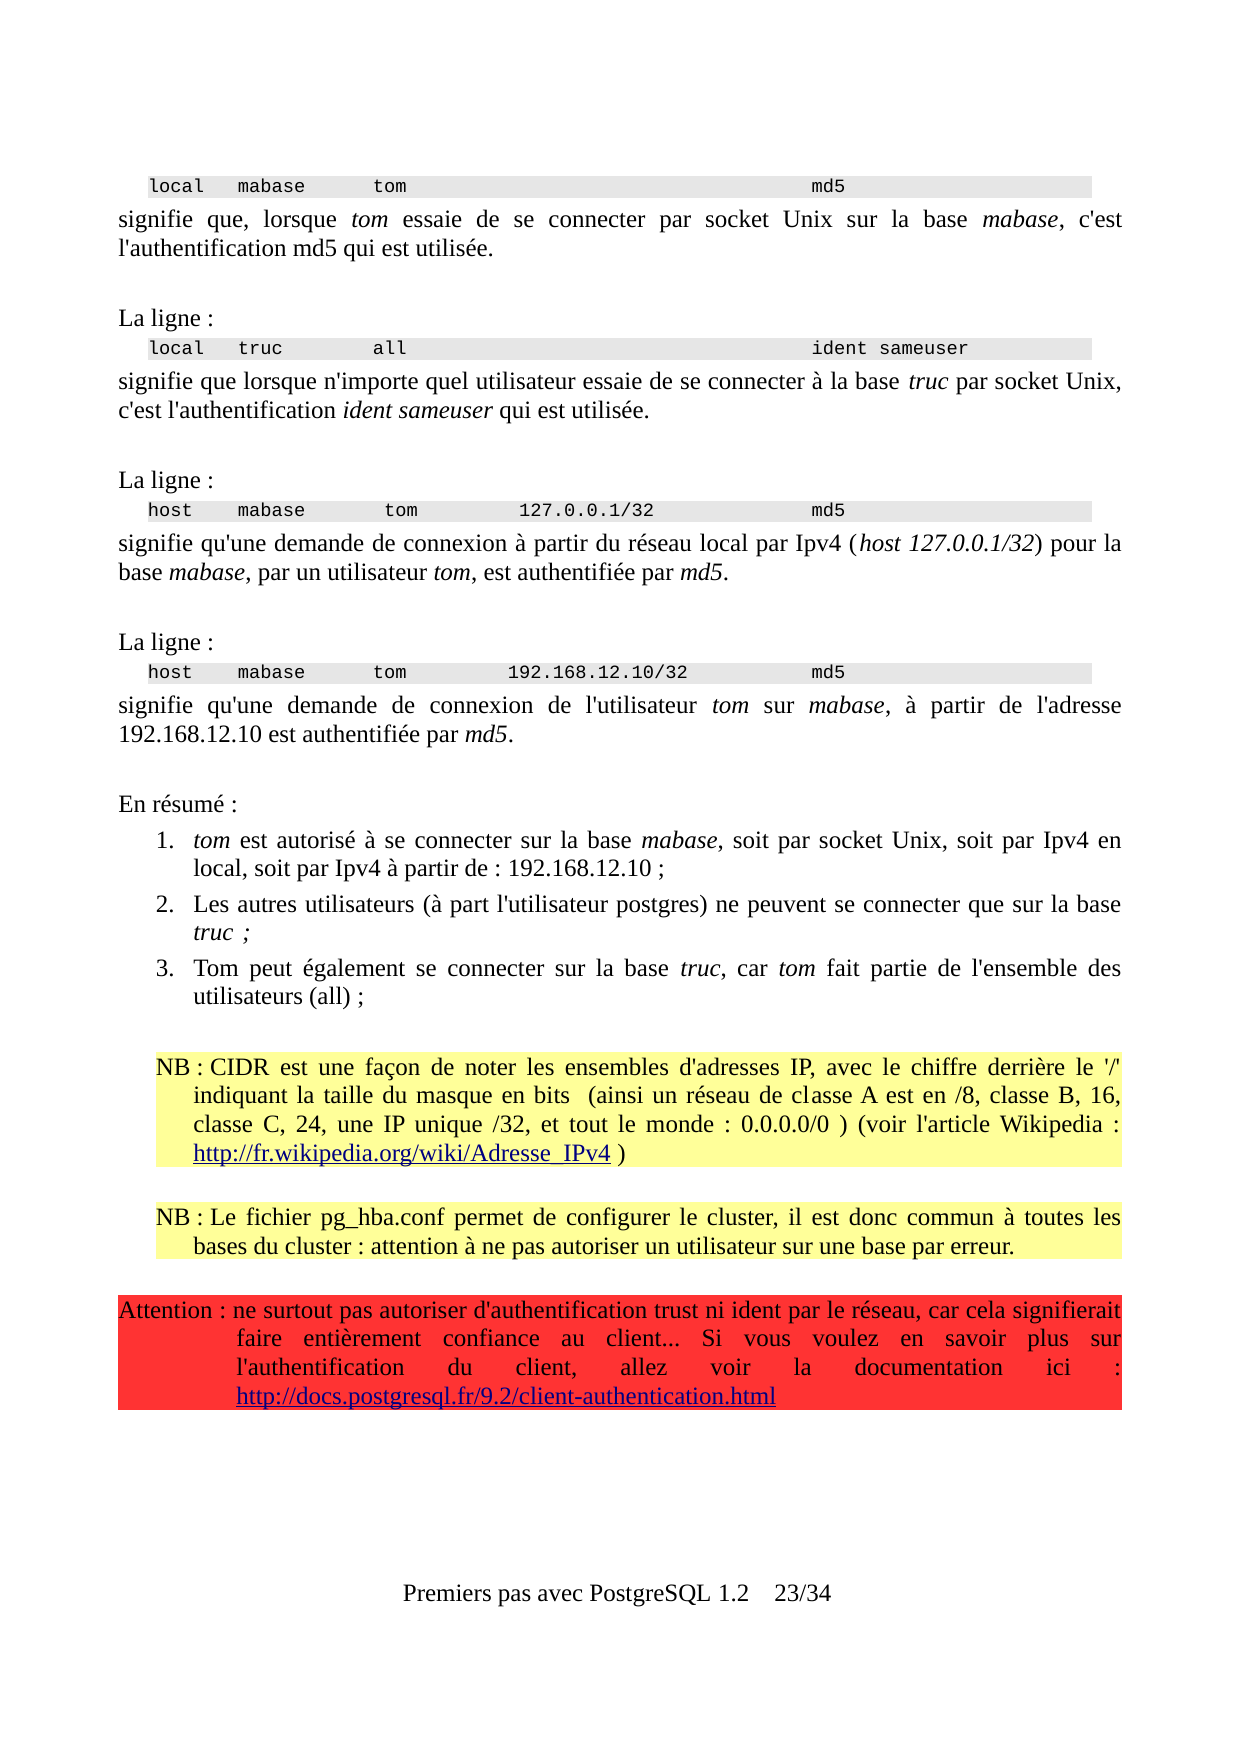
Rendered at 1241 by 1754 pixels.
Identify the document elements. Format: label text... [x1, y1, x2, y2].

list tom est autorisé à se connecter sur la base mabase, soit par socket Unix, soit par Ipv4 en local, soit par Ipv4 à partir de : 192.168.12.10 ; [156, 825, 1122, 882]
text signifie qu'une demande de connexion à partir du réseau local par Ipv4 (host 127.0.0.1/32) pour la base mabase, par un utilisateur tom, est authentifiée par md5. [118, 528, 1122, 586]
text signifie qu'une demande de connexion de l'utilisateur tom sur mabase, à partir de l'adresse 192.168.12.10 est authentifiée par md5. [118, 690, 1122, 748]
text signifie que, lorsque tom essaie de se connecter par socket Unix sur la base mabase, c'est l'authentification md5 qui est utilisée. [118, 204, 1122, 262]
list Le fichier pg_hba.conf permet de configurer le cluster, il est donc commun à toutes les bases du cluster : attention à ne pas autoriser un utilisateur sur une base par erreur. [156, 1202, 1122, 1259]
text signifie que lorsque n'importe quel utilisateur essaie de se connecter à la base truc par socket Unix, c'est l'authentification ident sameuser qui est utilisée. [118, 366, 1122, 424]
text La ligne : [118, 465, 1122, 494]
text host mabase tom 127.0.0.1/32 md5 [148, 501, 1092, 522]
text local truc all ident sameuser [148, 338, 1092, 360]
list Tom peut également se connecter sur la base truc, car tom fait partie de l'ensemble des utilisateurs (all) ; [156, 953, 1122, 1010]
text La ligne : [118, 627, 1122, 656]
text local mabase tom md5 [148, 176, 1092, 198]
list CIDR est une façon de noter les ensembles d'adresses IP, avec le chiffre derrière le '/' indiquant la taille du masque en bits (ainsi un réseau de classe A est en /8, classe B, 16, classe C, 24, une IP unique /32, et tout le monde : 0.0.0.0/0 ) (voir l'article Wikipedia : http://fr.wikipedia.org/wiki/Adresse_IPv4 ) [156, 1052, 1122, 1167]
text En résumé : [118, 789, 1122, 818]
text host mabase tom 192.168.12.10/32 md5 [148, 663, 1092, 684]
text La ligne : [118, 303, 1122, 332]
text Attention : ne surtout pas autoriser d'authentification trust ni ident par le réseau, car cela signifierait faire entièrement confiance au client... Si vous voulez en savoir plus sur l'authentification du client, allez voir la documentation ici : http://docs.postgresql.fr/9.2/client-authentication.html [118, 1295, 1122, 1410]
list Les autres utilisateurs (à part l'utilisateur postgres) ne peuvent se connecter que sur la base truc ; [156, 889, 1122, 946]
